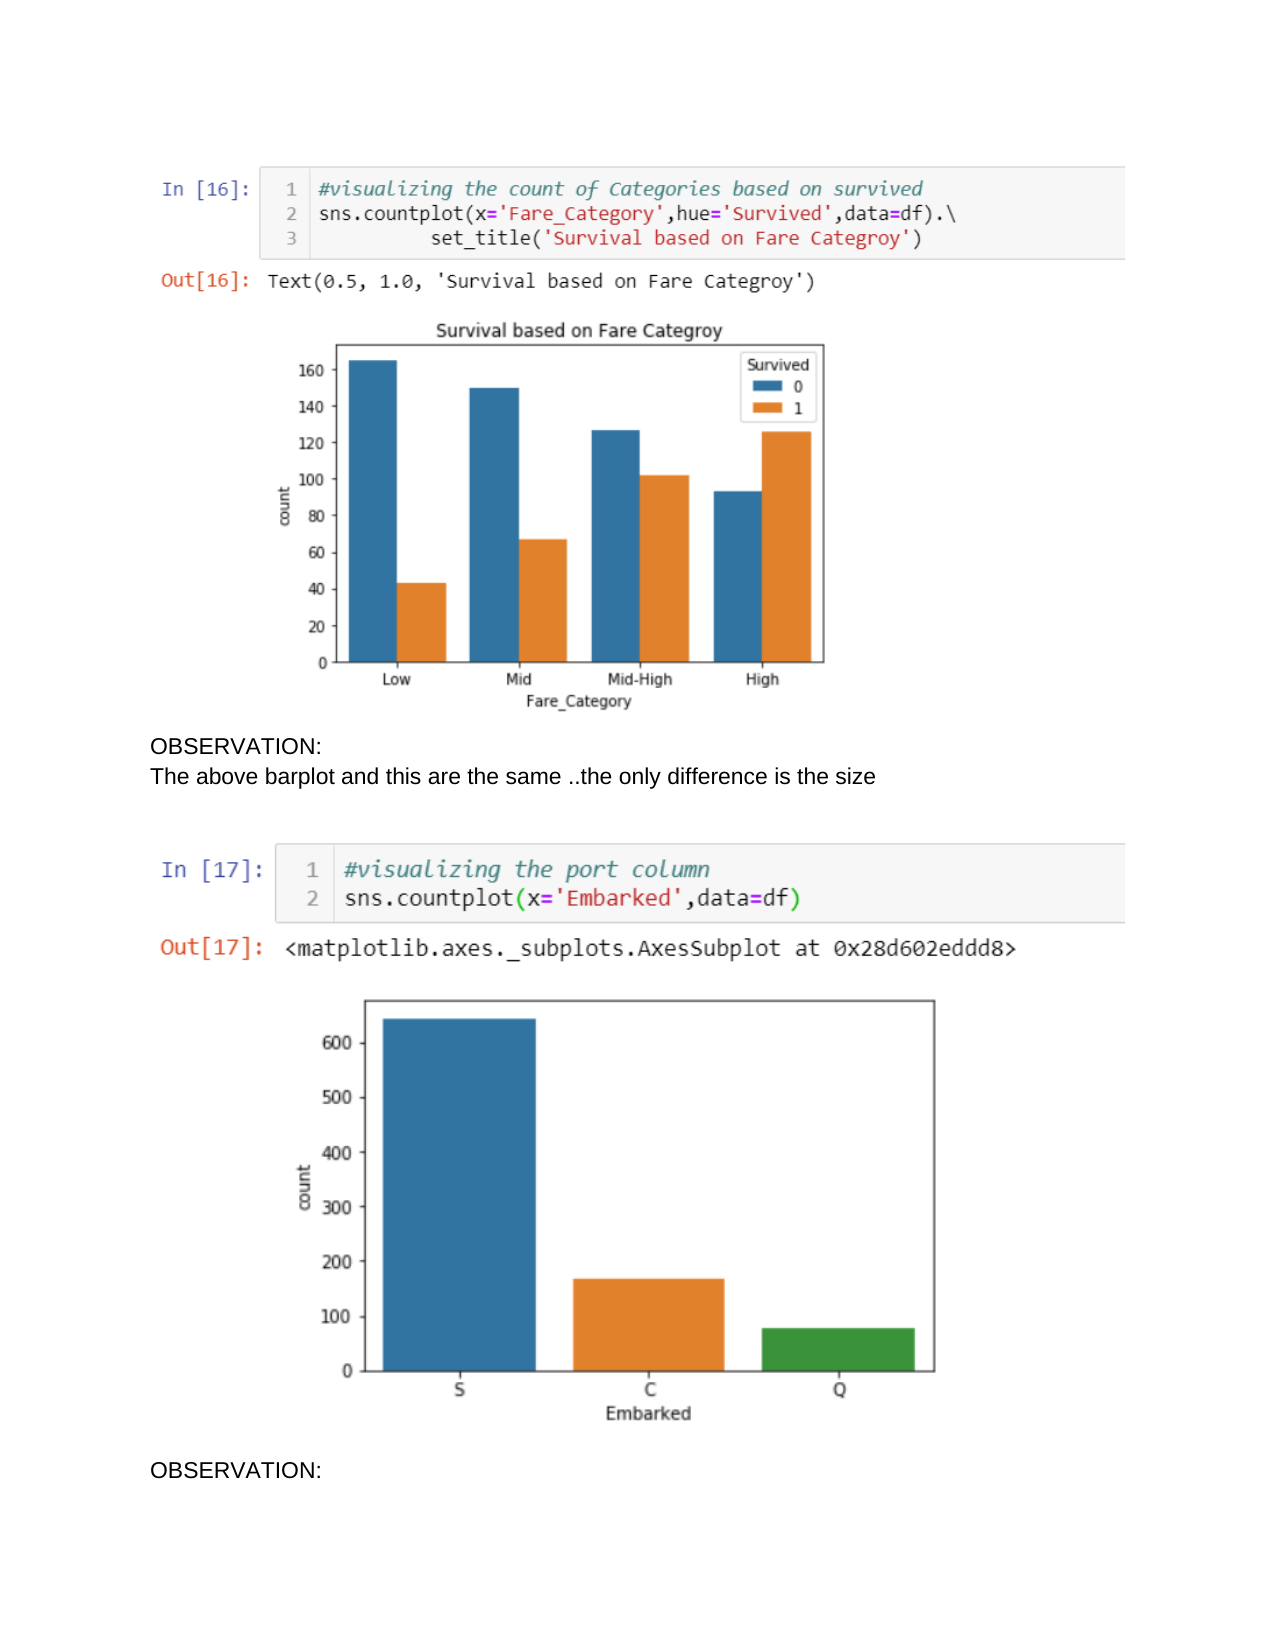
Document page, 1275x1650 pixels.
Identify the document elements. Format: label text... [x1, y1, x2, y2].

picture [150, 150, 1125, 730]
text OBSERVATION: [150, 733, 1125, 759]
picture [150, 823, 1125, 1453]
text OBSERVATION: [150, 1457, 1125, 1483]
text The above barplot and this are the same ..the only difference is the size [150, 763, 1125, 789]
